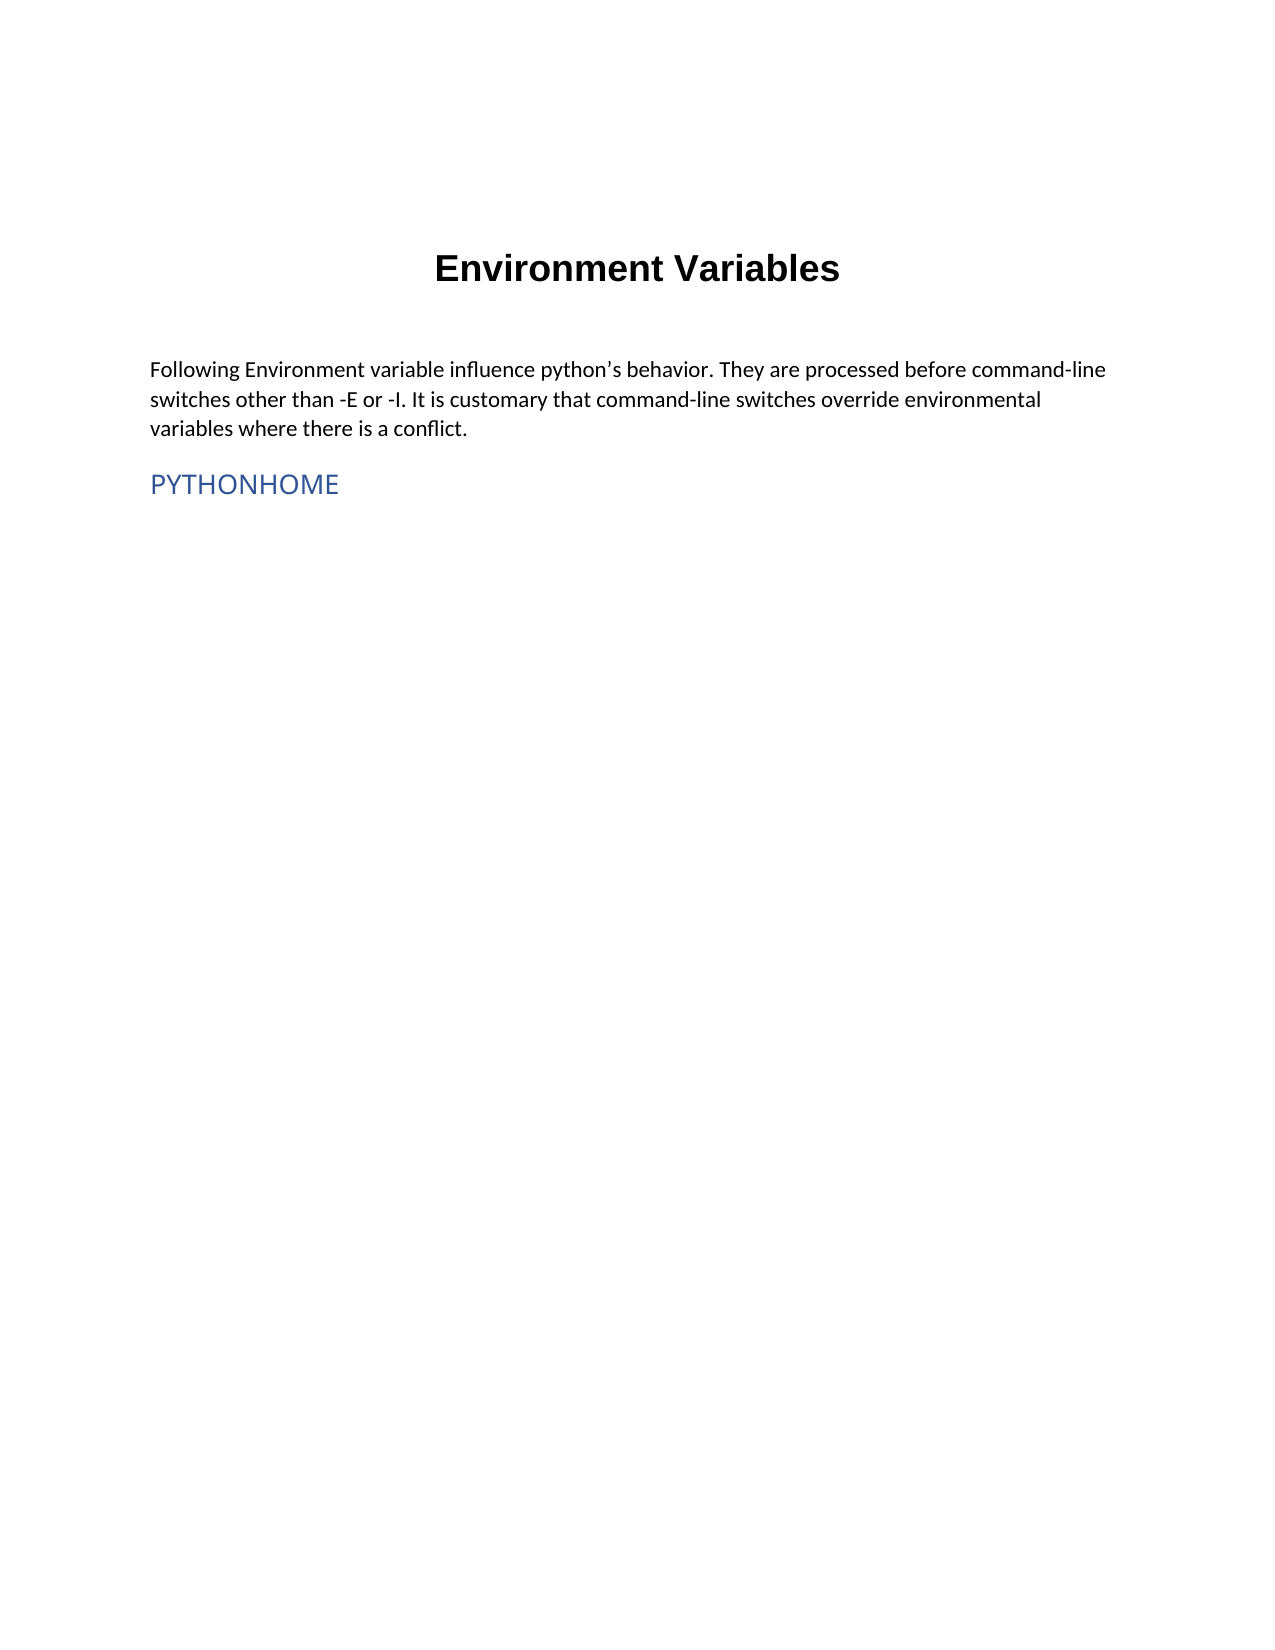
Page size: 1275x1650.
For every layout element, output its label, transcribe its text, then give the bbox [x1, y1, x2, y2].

subtitle Environment Variables [150, 246, 1125, 289]
text Following Environment variable influence python’s behavior. They are processed before command-line switches other than -E or -I. It is customary that command-line switches override environmental variables where there is a conflict. [150, 355, 1125, 443]
subtitle PYTHONHOME [150, 465, 1125, 502]
